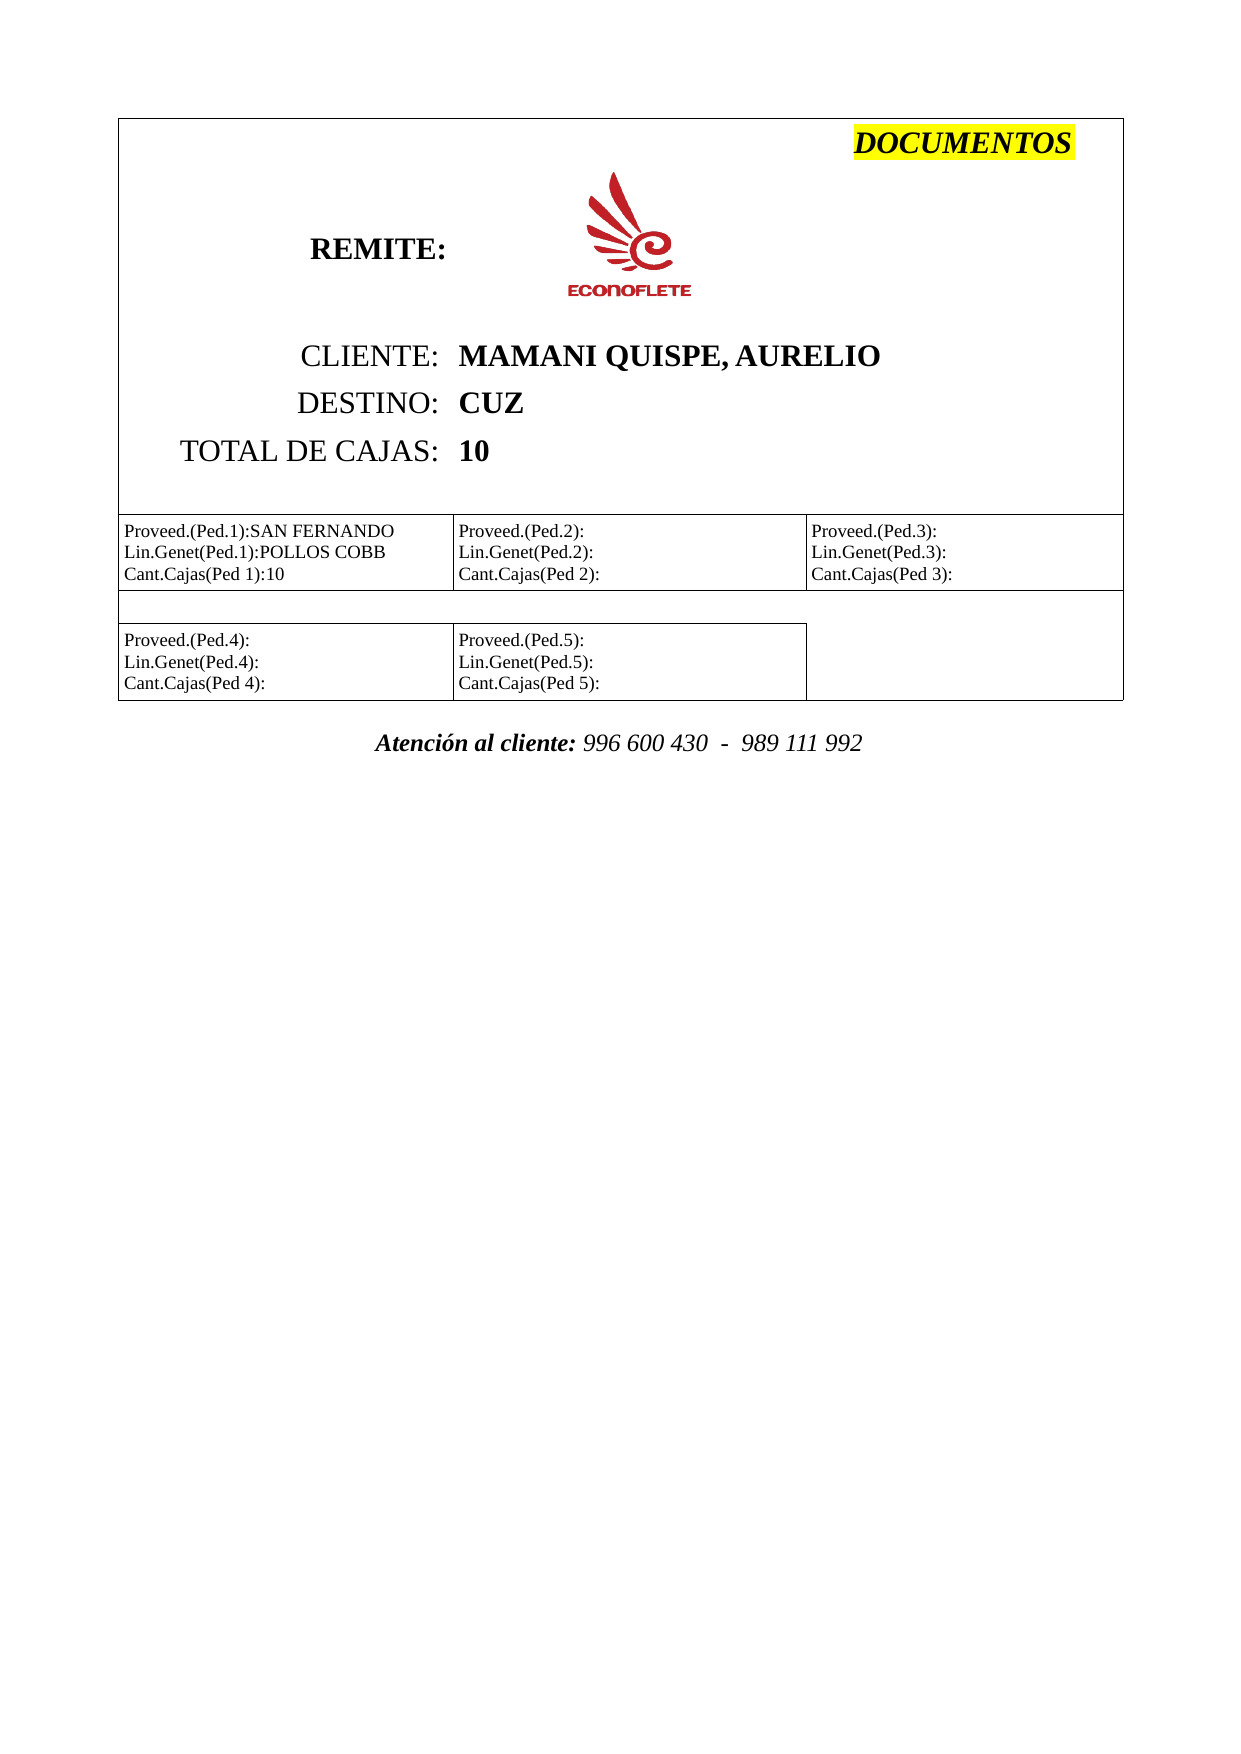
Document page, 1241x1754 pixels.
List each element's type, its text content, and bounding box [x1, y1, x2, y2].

table_cell Proveed.(Ped.2): Lin.Genet(Ped.2): Cant.Cajas(Ped 2): [454, 515, 806, 590]
table_cell [807, 623, 1123, 699]
picture [552, 171, 707, 297]
table_cell [806, 166, 1123, 332]
table_cell DESTINO: [119, 379, 453, 426]
table_cell REMITE: [119, 166, 453, 332]
table_cell Proveed.(Ped.1):SAN FERNANDO Lin.Genet(Ped.1):POLLOS COBB Cant.Cajas(Ped 1):10 [119, 515, 453, 590]
text Atención al cliente: 996 600 430 - 989 111 992 [118, 728, 1122, 757]
table_cell [806, 379, 1123, 426]
table_cell CLIENTE: [119, 332, 453, 379]
table_cell Proveed.(Ped.5): Lin.Genet(Ped.5): Cant.Cajas(Ped 5): [454, 624, 806, 699]
table_cell [453, 166, 806, 332]
table_cell Proveed.(Ped.4): Lin.Genet(Ped.4): Cant.Cajas(Ped 4): [119, 624, 453, 699]
table_cell Proveed.(Ped.3): Lin.Genet(Ped.3): Cant.Cajas(Ped 3): [807, 515, 1123, 590]
table_header DOCUMENTOS [806, 119, 1123, 166]
table_cell CUZ [453, 379, 806, 426]
table_header [453, 119, 806, 166]
table_cell [119, 474, 453, 514]
table_cell MAMANI QUISPE, AURELIO [453, 332, 1123, 379]
table_cell [119, 591, 453, 623]
table_cell TOTAL DE CAJAS: [119, 426, 453, 474]
table_cell [806, 591, 1123, 623]
table_cell 10 [453, 426, 1123, 474]
table_cell [453, 474, 806, 514]
table_cell [806, 474, 1123, 514]
table_cell [453, 591, 806, 623]
table_header [119, 119, 453, 166]
